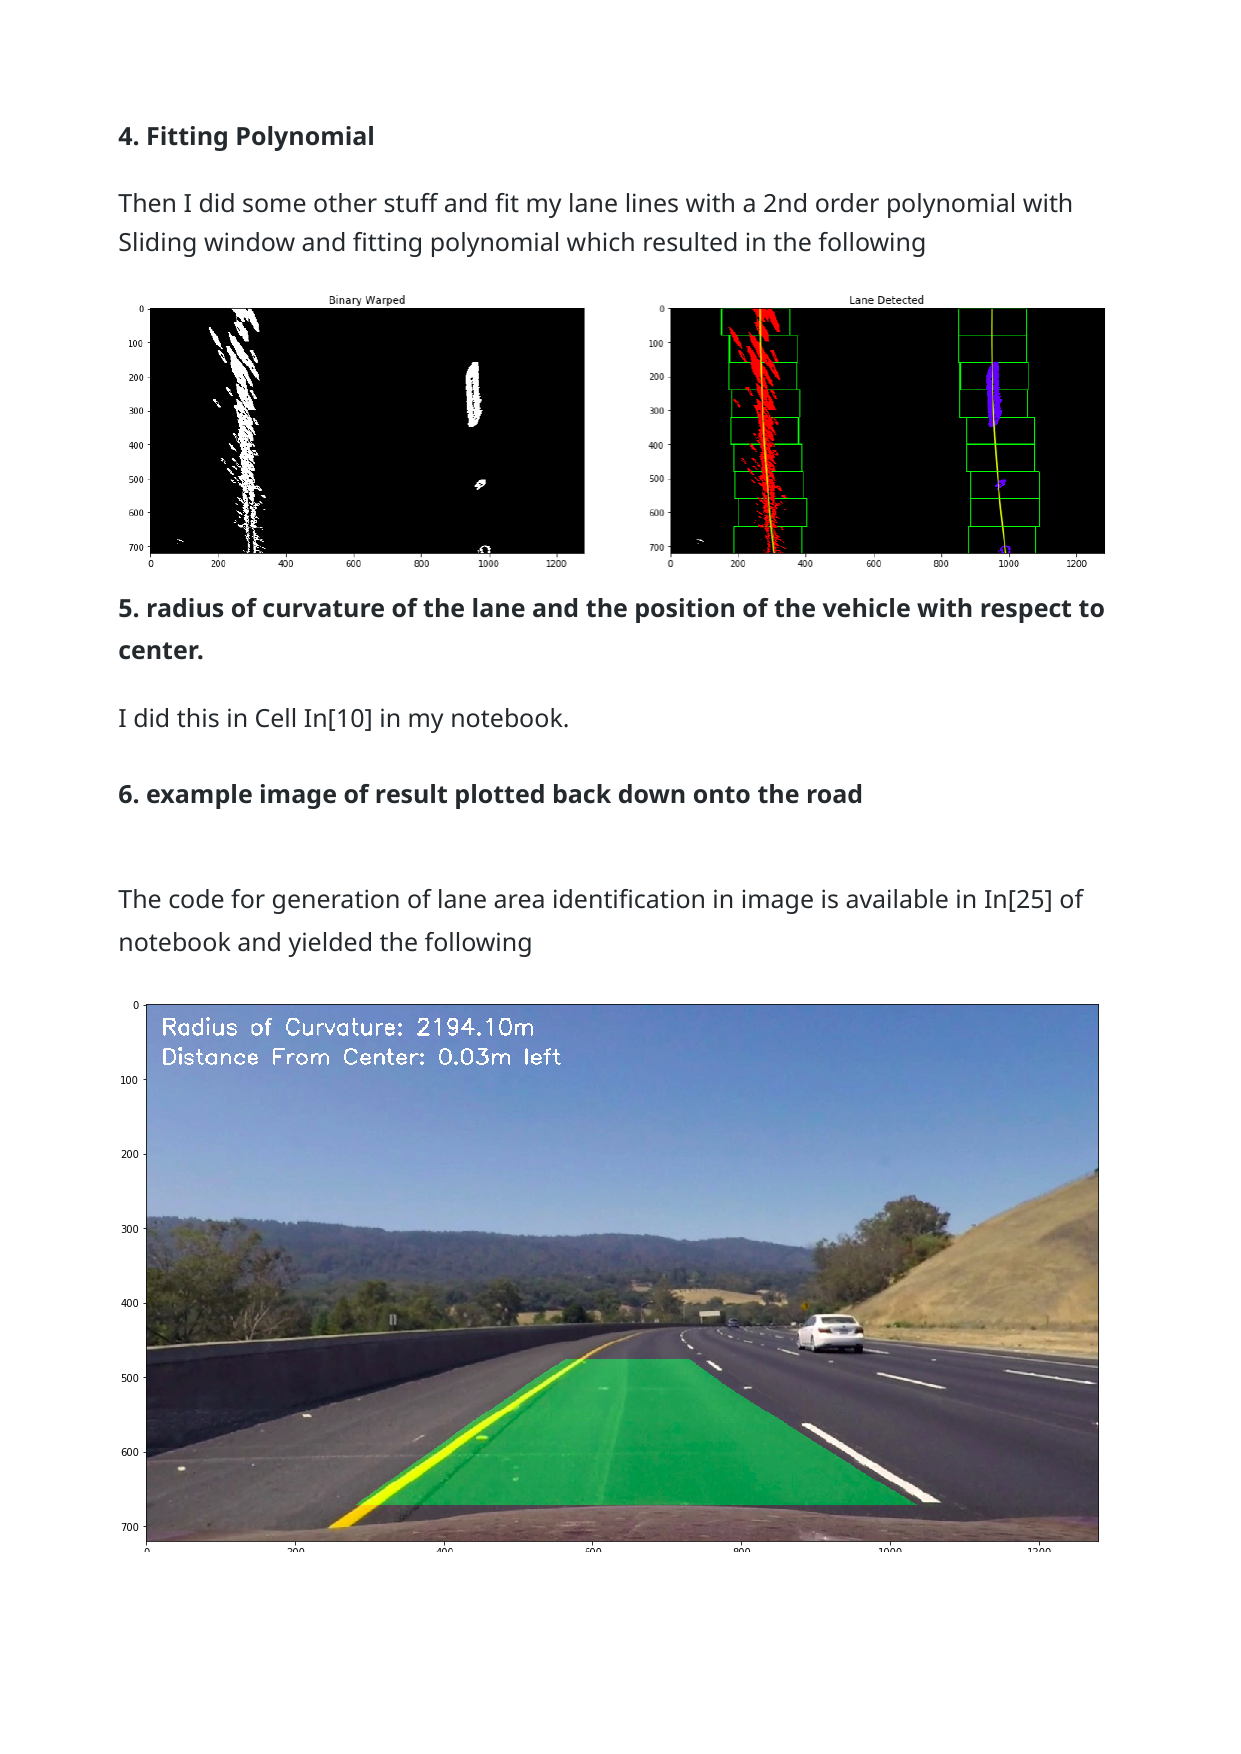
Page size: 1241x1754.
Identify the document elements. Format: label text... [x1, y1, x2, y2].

text The code for generation of lane area identification in image is available in In[25] of notebook and yielded the following [118, 882, 1122, 959]
text Then I did some other stuff and fit my lane lines with a 2nd order polynomial with Sliding window and fitting polynomial which resulted in the following [118, 186, 1122, 259]
picture [118, 992, 1123, 1552]
picture [118, 288, 1123, 582]
subtitle 6. example image of result plotted back down onto the road [118, 777, 1122, 811]
text I did this in Cell In[10] in my notebook. [118, 700, 1122, 734]
subtitle 5. radius of curvature of the lane and the position of the vehicle with respect to center. [118, 582, 1122, 667]
subtitle 4. Fitting Polynomial [118, 118, 1122, 152]
